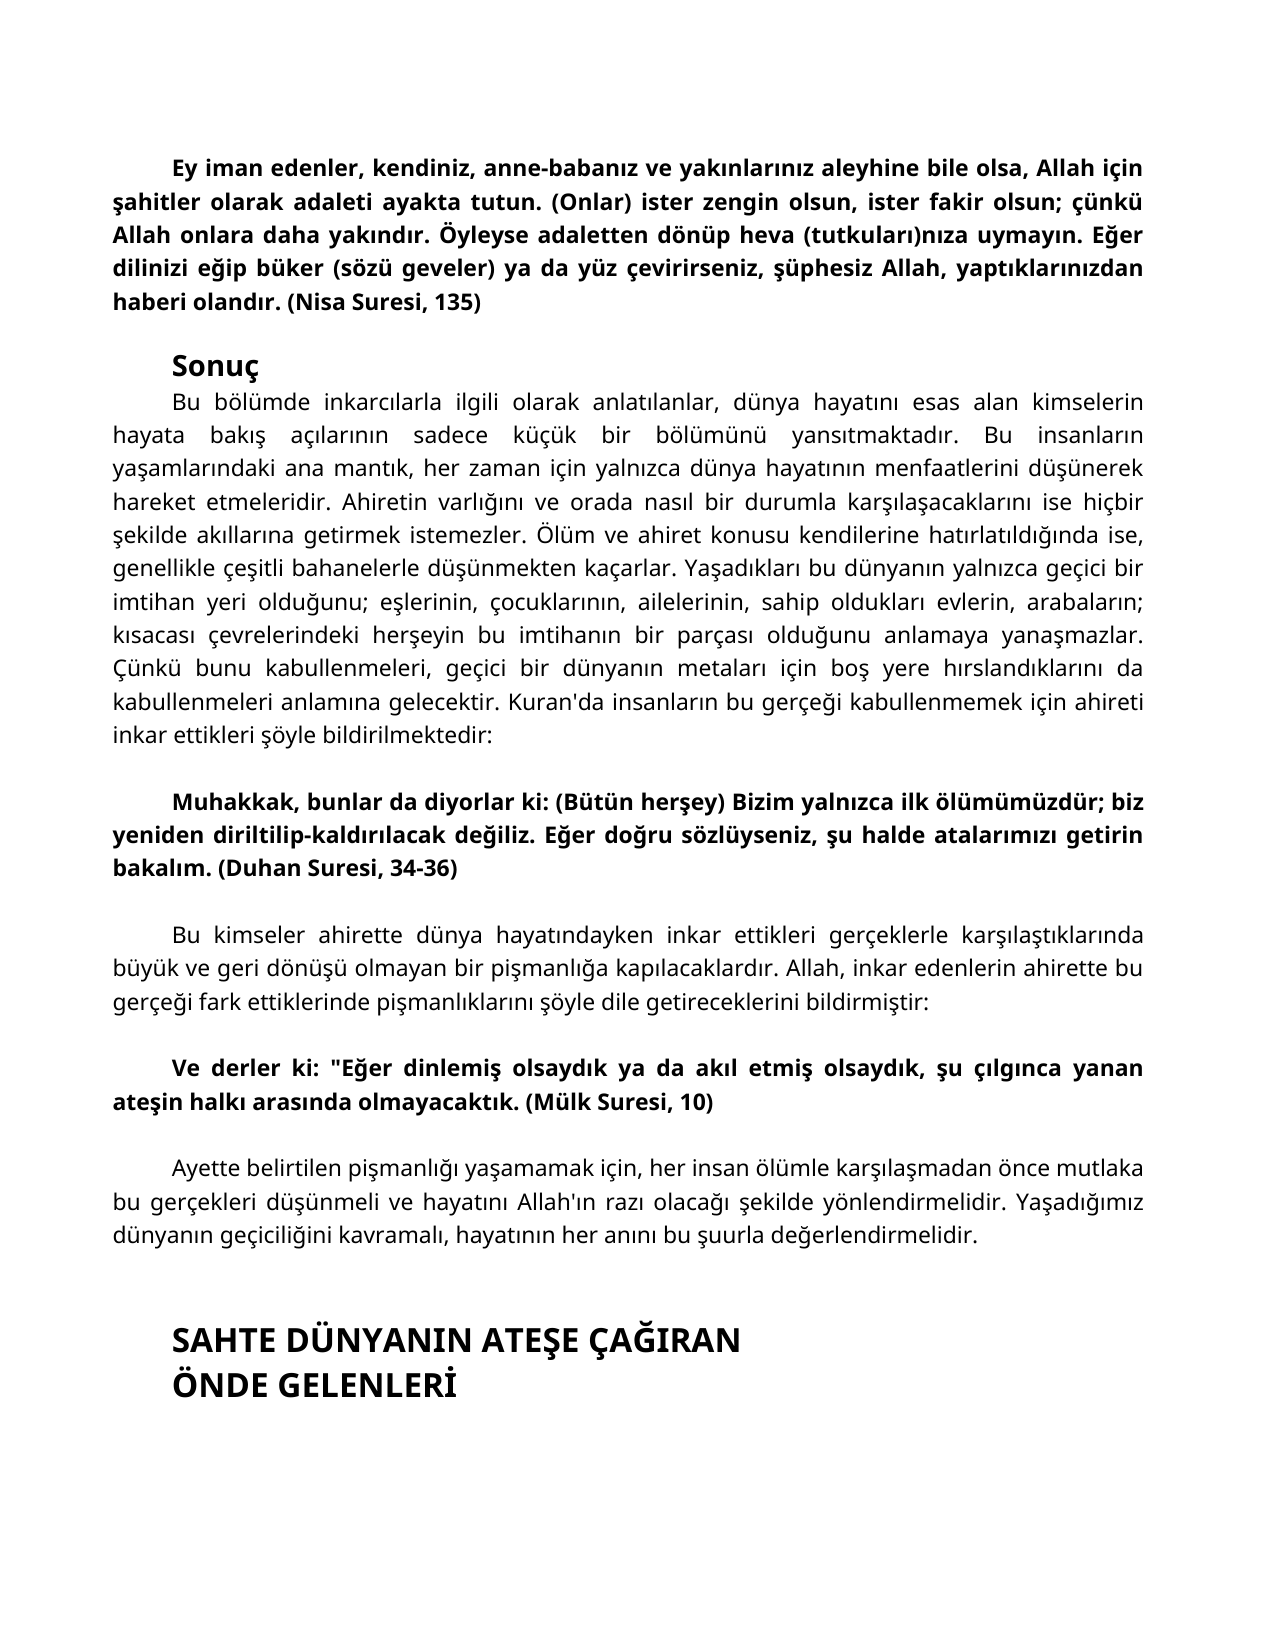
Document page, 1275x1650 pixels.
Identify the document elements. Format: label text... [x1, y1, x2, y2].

text Sonuç [112, 350, 1145, 383]
text Bu bölümde inkarcılarla ilgili olarak anlatılanlar, dünya hayatını esas alan kimselerin hayata bakış açılarının sadece küçük bir bölümünü yansıtmaktadır. Bu insanların yaşamlarındaki ana mantık, her zaman için yalnızca dünya hayatının menfaatlerini düşünerek hareket etmeleridir. Ahiretin varlığını ve orada nasıl bir durumla karşılaşacaklarını ise hiçbir şekilde akıllarına getirmek istemezler. Ölüm ve ahiret konusu kendilerine hatırlatıldığında ise, genellikle çeşitli bahanelerle düşünmekten kaçarlar. Yaşadıkları bu dünyanın yalnızca geçici bir imtihan yeri olduğunu; eşlerinin, çocuklarının, ailelerinin, sahip oldukları evlerin, arabaların; kısacası çevrelerindeki herşeyin bu imtihanın bir parçası olduğunu anlamaya yanaşmazlar. Çünkü bunu kabullenmeleri, geçici bir dünyanın metaları için boş yere hırslandıklarını da kabullenmeleri anlamına gelecektir. Kuran'da insanların bu gerçeği kabullenmemek için ahireti inkar ettikleri şöyle bildirilmektedir: [112, 383, 1145, 750]
text Muhakkak, bunlar da diyorlar ki: (Bütün herşey) Bizim yalnızca ilk ölümümüzdür; biz yeniden diriltilip-kaldırılacak değiliz. Eğer doğru sözlüyseniz, şu halde atalarımızı getirin bakalım. (Duhan Suresi, 34-36) [112, 783, 1145, 883]
text Ayette belirtilen pişmanlığı yaşamamak için, her insan ölümle karşılaşmadan önce mutlaka bu gerçekleri düşünmeli ve hayatını Allah'ın razı olacağı şekilde yönlendirmelidir. Yaşadığımız dünyanın geçiciliğini kavramalı, hayatının her anını bu şuurla değerlendirmelidir. [112, 1150, 1145, 1250]
text Ve derler ki: "Eğer dinlemiş olsaydık ya da akıl etmiş olsaydık, şu çılgınca yanan ateşin halkı arasında olmayacaktık. (Mülk Suresi, 10) [112, 1050, 1145, 1117]
text Bu kimseler ahirette dünya hayatındayken inkar ettikleri gerçeklerle karşılaştıklarında büyük ve geri dönüşü olmayan bir pişmanlığa kapılacaklardır. Allah, inkar edenlerin ahirette bu gerçeği fark ettiklerinde pişmanlıklarını şöyle dile getireceklerini bildirmiştir: [112, 917, 1145, 1017]
text ÖNDE GELENLERİ [112, 1362, 1145, 1407]
text SAHTE DÜNYANIN ATEŞE ÇAĞIRAN [112, 1317, 1145, 1362]
text Ey iman edenler, kendiniz, anne-babanız ve yakınlarınız aleyhine bile olsa, Allah için şahitler olarak adaleti ayakta tutun. (Onlar) ister zengin olsun, ister fakir olsun; çünkü Allah onlara daha yakındır. Öyleyse adaletten dönüp heva (tutkuları)nıza uymayın. Eğer dilinizi eğip büker (sözü geveler) ya da yüz çevirirseniz, şüphesiz Allah, yaptıklarınızdan haberi olandır. (Nisa Suresi, 135) [112, 150, 1145, 317]
